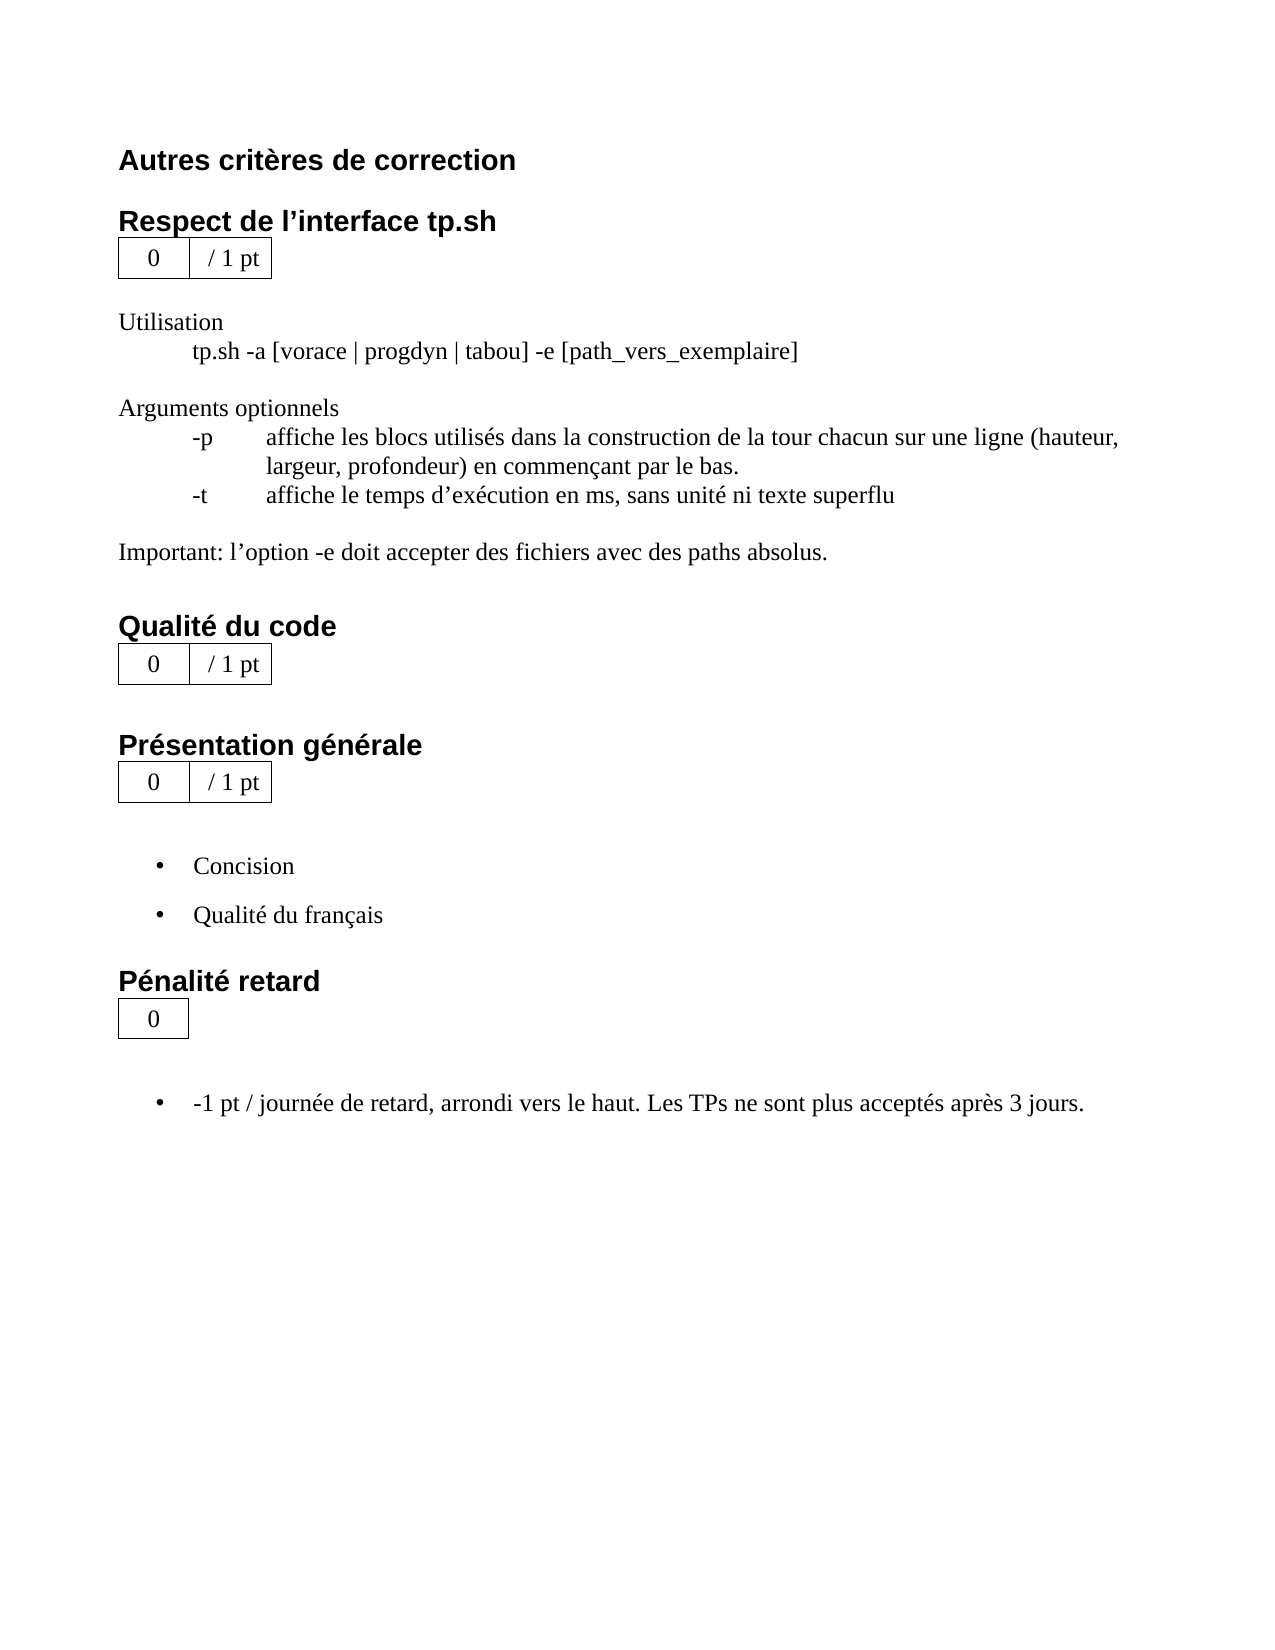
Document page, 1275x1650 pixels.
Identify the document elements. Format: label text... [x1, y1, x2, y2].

table_header 0 [119, 762, 189, 802]
subtitle Autres critères de correction [118, 143, 1157, 177]
subtitle Respect de l’interface tp.sh [118, 204, 1157, 237]
text Important: l’option -e doit accepter des fichiers avec des paths absolus. [118, 537, 1157, 566]
table_header / 1 pt [190, 238, 271, 278]
text tp.sh -a [vorace | progdyn | tabou] -e [path_vers_exemplaire] [118, 336, 1157, 365]
list -1 pt / journée de retard, arrondi vers le haut. Les TPs ne sont plus acceptés après 3 jours. [156, 1088, 1157, 1117]
table_header 0 [119, 238, 189, 278]
table_header / 1 pt [190, 762, 271, 802]
subtitle Qualité du code [118, 609, 1157, 643]
table_header / 1 pt [190, 644, 271, 684]
list Qualité du français [156, 900, 1157, 929]
subtitle Pénalité retard [118, 964, 1157, 998]
list Concision [156, 851, 1157, 880]
text Arguments optionnels [118, 393, 1157, 422]
text -p affiche les blocs utilisés dans la construction de la tour chacun sur une ligne (hauteur, largeur, profondeur) en commençant par le bas. [118, 422, 1157, 480]
table_header 0 [119, 644, 189, 684]
text Utilisation [118, 307, 1157, 336]
table_header 0 [119, 999, 188, 1038]
subtitle Présentation générale [118, 727, 1157, 761]
text -t affiche le temps d’exécution en ms, sans unité ni texte superflu [118, 480, 1157, 508]
